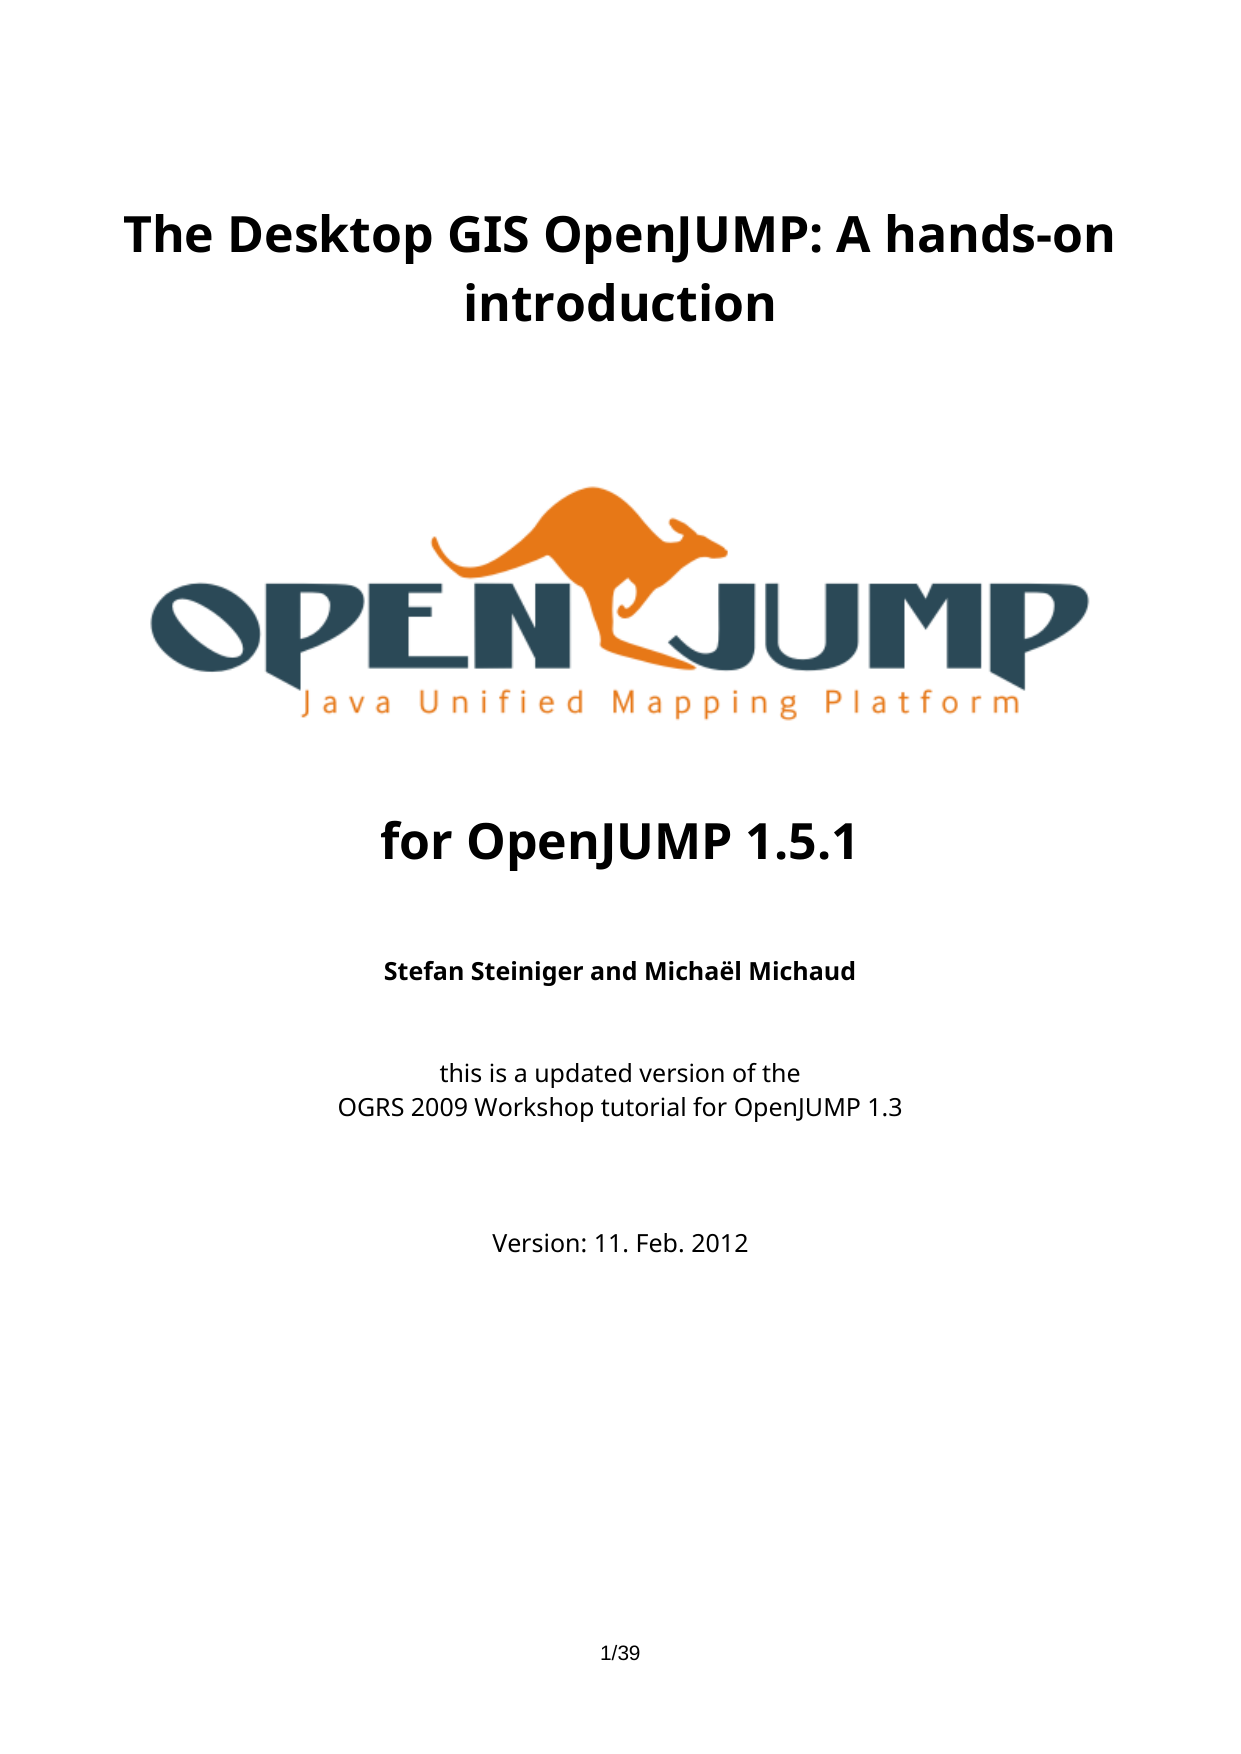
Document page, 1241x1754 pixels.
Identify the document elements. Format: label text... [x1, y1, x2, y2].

text The Desktop GIS OpenJUMP: A hands-on introduction [118, 199, 1122, 336]
picture [135, 471, 1105, 738]
text Stefan Steiniger and Michaël Michaud [118, 953, 1122, 987]
text this is a updated version of the [118, 1055, 1122, 1089]
text OGRS 2009 Workshop tutorial for OpenJUMP 1.3 [118, 1089, 1122, 1123]
text Version: 11. Feb. 2012 [118, 1226, 1122, 1260]
text for OpenJUMP 1.5.1 [118, 806, 1122, 874]
